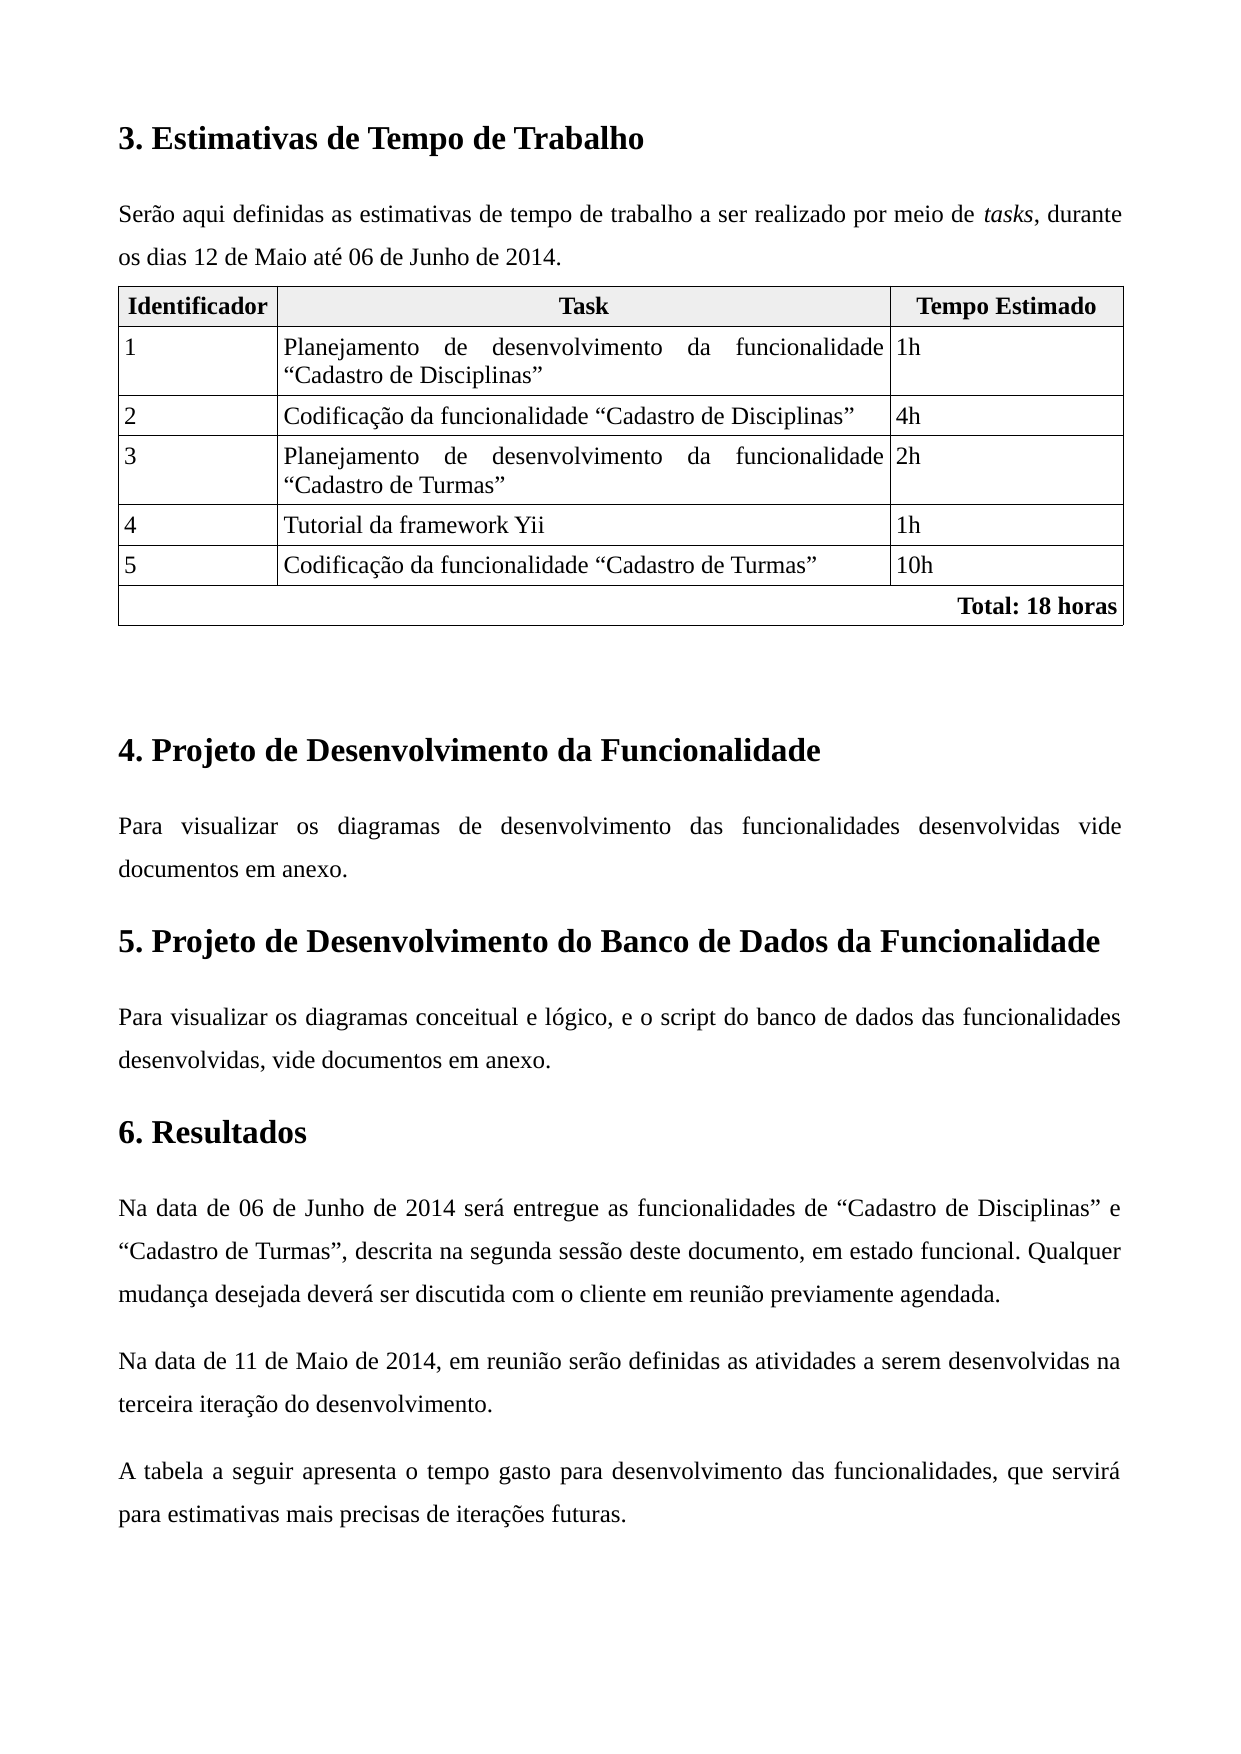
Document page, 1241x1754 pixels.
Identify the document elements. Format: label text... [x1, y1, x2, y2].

table_cell Total: 18 horas [119, 586, 1123, 625]
table_cell 3 [119, 436, 277, 504]
subtitle Na data de 06 de Junho de 2014 será entregue as funcionalidades de “Cadastro de Disciplinas” e “Cadastro de Turmas”, descrita na segunda sessão deste documento, em estado funcional. Qualquer mudança desejada deverá ser discutida com o cliente em reunião previamente agendada. [118, 1193, 1122, 1308]
table_cell 1h [891, 327, 1123, 395]
table_cell 1 [119, 327, 277, 395]
table_cell 4 [119, 505, 277, 544]
subtitle Para visualizar os diagramas de desenvolvimento das funcionalidades desenvolvidas vide documentos em anexo. [118, 811, 1122, 883]
table_cell Planejamento de desenvolvimento da funcionalidade “Cadastro de Turmas” [278, 436, 890, 504]
table_cell 4h [891, 396, 1123, 435]
table_cell 2 [119, 396, 277, 435]
table_cell Codificação da funcionalidade “Cadastro de Turmas” [278, 546, 890, 585]
subtitle Para visualizar os diagramas conceitual e lógico, e o script do banco de dados das funcionalidades desenvolvidas, vide documentos em anexo. [118, 1002, 1122, 1074]
subtitle A tabela a seguir apresenta o tempo gasto para desenvolvimento das funcionalidades, que servirá para estimativas mais precisas de iterações futuras. [118, 1456, 1122, 1528]
table_cell Codificação da funcionalidade “Cadastro de Disciplinas” [278, 396, 890, 435]
table_cell Planejamento de desenvolvimento da funcionalidade “Cadastro de Disciplinas” [278, 327, 890, 395]
subtitle 5. Projeto de Desenvolvimento do Banco de Dados da Funcionalidade [118, 921, 1122, 959]
table_cell 2h [891, 436, 1123, 504]
table_header Tempo Estimado [891, 287, 1123, 326]
text Na data de 11 de Maio de 2014, em reunião serão definidas as atividades a serem desenvolvidas na terceira iteração do desenvolvimento. [118, 1346, 1122, 1418]
table_header Task [278, 287, 890, 326]
table_header Identificador [119, 287, 277, 326]
subtitle 6. Resultados [118, 1112, 1122, 1151]
table_cell Tutorial da framework Yii [278, 505, 890, 544]
subtitle Serão aqui definidas as estimativas de tempo de trabalho a ser realizado por meio de tasks, durante os dias 12 de Maio até 06 de Junho de 2014. [118, 199, 1122, 271]
subtitle 4. Projeto de Desenvolvimento da Funcionalidade [118, 730, 1122, 768]
subtitle 3. Estimativas de Tempo de Trabalho [118, 118, 1122, 156]
table_cell 5 [119, 546, 277, 585]
table_cell 10h [891, 546, 1123, 585]
table_cell 1h [891, 505, 1123, 544]
